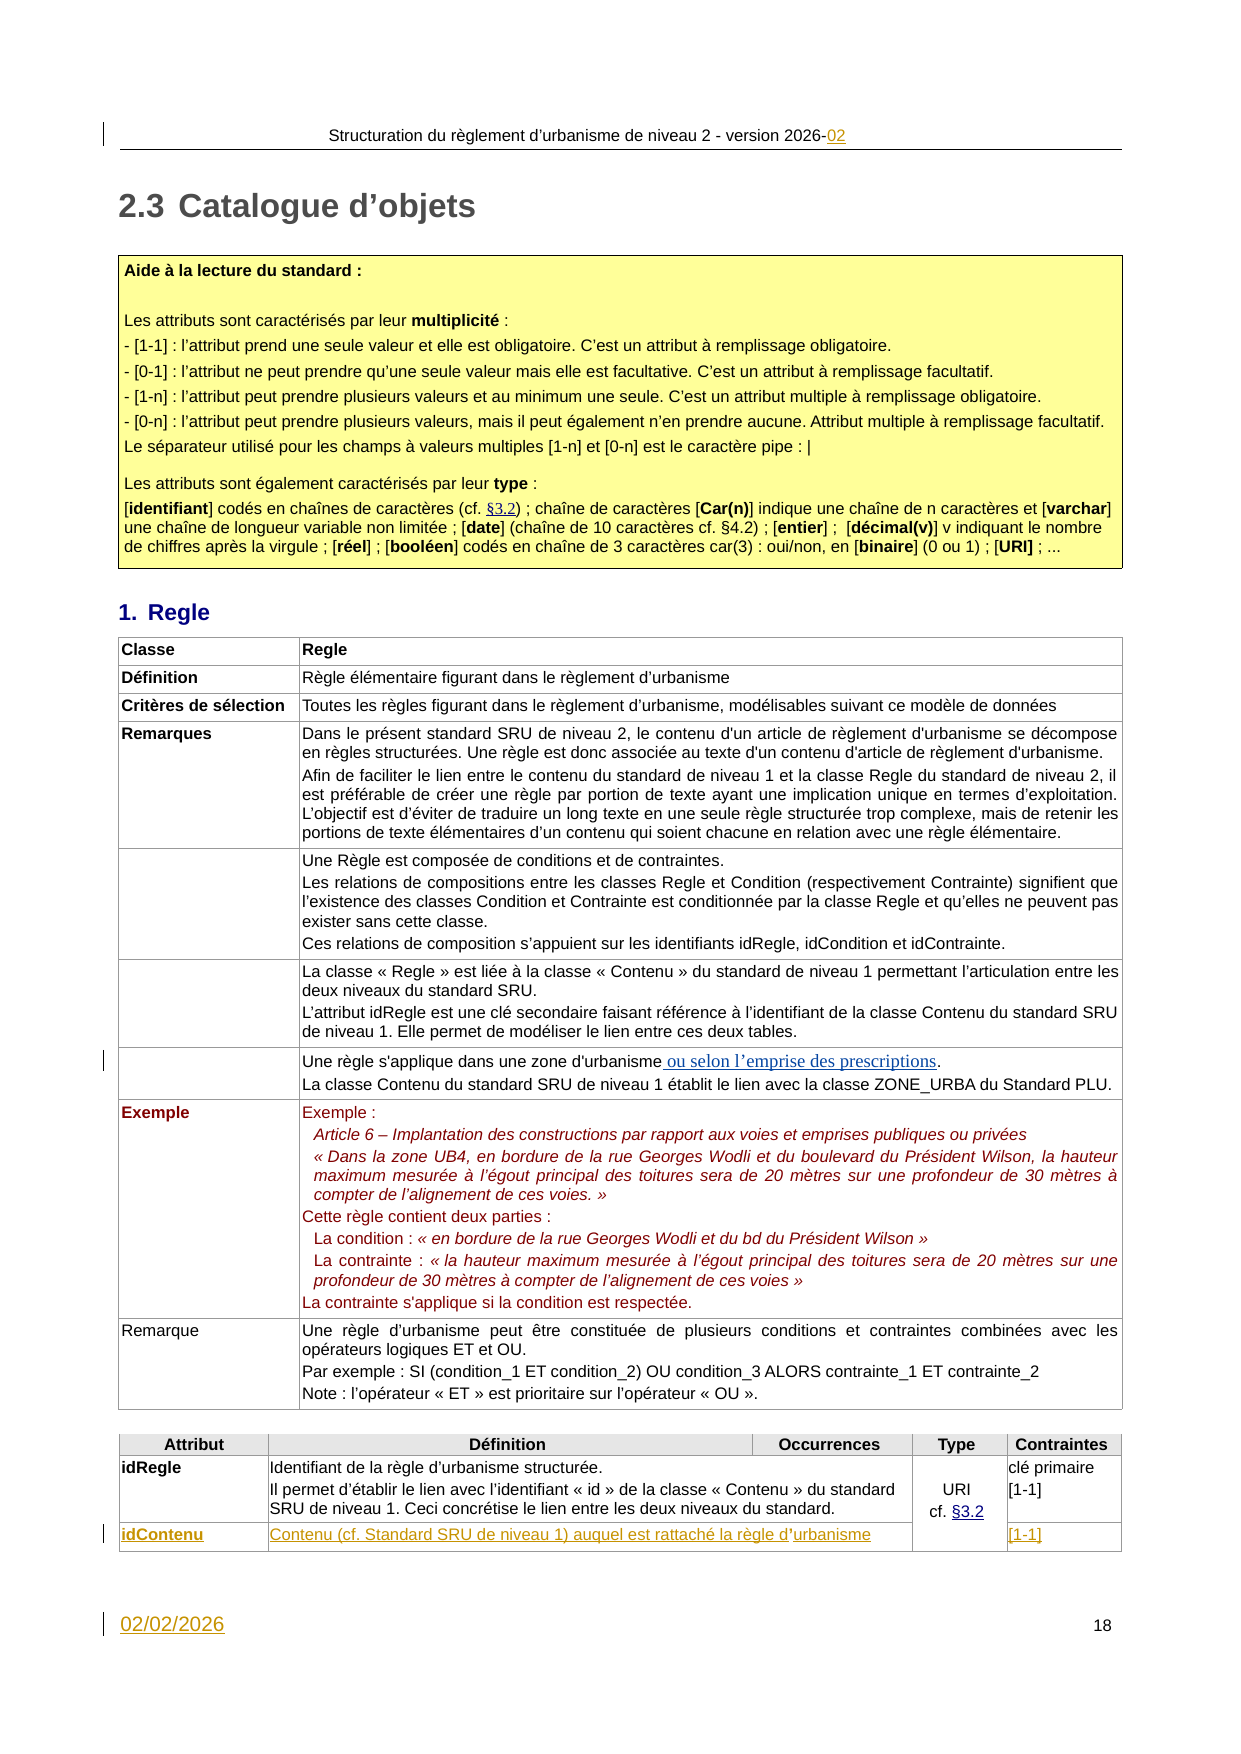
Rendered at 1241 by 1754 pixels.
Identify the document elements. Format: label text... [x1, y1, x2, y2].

table_header Type [913, 1434, 1007, 1455]
table_header Aide à la lecture du standard : Les attributs sont caractérisés par leur multiplicité : - [1-1] : l’attribut prend une seule valeur et elle est obligatoire. C’est un attribut à remplissage obligatoire. - [0-1] : l’attribut ne peut prendre qu’une seule valeur mais elle est facultative. C’est un attribut à remplissage facultatif. - [1-n] : l’attribut peut prendre plusieurs valeurs et au minimum une seule. C’est un attribut multiple à remplissage obligatoire. - [0-n] : l’attribut peut prendre plusieurs valeurs, mais il peut également n’en prendre aucune. Attribut multiple à remplissage facultatif. Le séparateur utilisé pour les champs à valeurs multiples [1-n] et [0-n] est le caractère pipe : | Les attributs sont également caractérisés par leur type : [identifiant] codés en chaînes de caractères (cf. §3.2) ; chaîne de caractères [Car(n)] indique une chaîne de n caractères et [varchar] une chaîne de longueur variable non limitée ; [date] (chaîne de 10 caractères cf. §4.2) ; [entier] ; [décimal(v)] v indiquant le nombre de chiffres après la virgule ; [réel] ; [booléen] codés en chaîne de 3 caractères car(3) : oui/non, en [binaire] (0 ou 1) ; [URI] ; ... [119, 256, 1122, 568]
table_cell Critères de sélection [119, 694, 299, 721]
table_header Définition [269, 1434, 752, 1455]
table_cell La classe « Regle » est liée à la classe « Contenu » du standard de niveau 1 permettant l’articulation entre les deux niveaux du standard SRU. L’attribut idRegle est une clé secondaire faisant référence à l’identifiant de la classe Contenu du standard SRU de niveau 1. Elle permet de modéliser le lien entre ces deux tables. [300, 960, 1122, 1047]
table_cell Règle élémentaire figurant dans le règlement d’urbanisme [300, 666, 1122, 693]
table_header Attribut [120, 1434, 268, 1455]
subtitle Catalogue d’objets [118, 186, 1122, 224]
table_cell idRegle [120, 1456, 268, 1522]
table_cell [119, 849, 299, 958]
table_cell Exemple [119, 1100, 299, 1317]
table_cell clé primaire [1-1] [1008, 1456, 1121, 1522]
table_cell Remarque [119, 1319, 299, 1409]
table_cell Identifiant de la règle d’urbanisme structurée. Il permet d’établir le lien avec l’identifiant « id » de la classe « Contenu » du standard SRU de niveau 1. Ceci concrétise le lien entre les deux niveaux du standard. [269, 1456, 912, 1522]
table_cell Une Règle est composée de conditions et de contraintes. Les relations de compositions entre les classes Regle et Condition (respectivement Contrainte) signifient que l’existence des classes Condition et Contrainte est conditionnée par la classe Regle et qu’elles ne peuvent pas exister sans cette classe. Ces relations de composition s’appuient sur les identifiants idRegle, idCondition et idContrainte. [300, 849, 1122, 958]
table_cell URI cf. §3.2 [913, 1456, 1007, 1551]
table_header Classe [119, 638, 299, 665]
table_cell [119, 1048, 299, 1099]
subtitle Regle [118, 599, 1122, 625]
table_header Contraintes [1008, 1434, 1121, 1455]
table_cell [119, 960, 299, 1047]
table_cell Toutes les règles figurant dans le règlement d’urbanisme, modélisables suivant ce modèle de données [300, 694, 1122, 721]
table_cell Une règle d’urbanisme peut être constituée de plusieurs conditions et contraintes combinées avec les opérateurs logiques ET et OU. Par exemple : SI (condition_1 ET condition_2) OU condition_3 ALORS contrainte_1 ET contrainte_2 Note : l’opérateur « ET » est prioritaire sur l’opérateur « OU ». [300, 1319, 1122, 1409]
table_cell Une règle s'applique dans une zone d'urbanisme ou selon l’emprise des prescriptions. La classe Contenu du standard SRU de niveau 1 établit le lien avec la classe ZONE_URBA du Standard PLU. [300, 1048, 1122, 1099]
table_cell Dans le présent standard SRU de niveau 2, le contenu d'un article de règlement d'urbanisme se décompose en règles structurées. Une règle est donc associée au texte d'un contenu d'article de règlement d'urbanisme. Afin de faciliter le lien entre le contenu du standard de niveau 1 et la classe Regle du standard de niveau 2, il est préférable de créer une règle par portion de texte ayant une implication unique en termes d’exploitation. L’objectif est d’éviter de traduire un long texte en une seule règle structurée trop complexe, mais de retenir les portions de texte élémentaires d’un contenu qui soient chacune en relation avec une règle élémentaire. [300, 722, 1122, 848]
table_cell Contenu (cf. Standard SRU de niveau 1) auquel est rattaché la règle d’urbanisme [269, 1523, 912, 1551]
table_cell idContenu [120, 1523, 268, 1551]
table_cell Exemple : Article 6 – Implantation des constructions par rapport aux voies et emprises publiques ou privées « Dans la zone UB4, en bordure de la rue Georges Wodli et du boulevard du Président Wilson, la hauteur maximum mesurée à l’égout principal des toitures sera de 20 mètres sur une profondeur de 30 mètres à compter de l’alignement de ces voies. » Cette règle contient deux parties : La condition : « en bordure de la rue Georges Wodli et du bd du Président Wilson » La contrainte : « la hauteur maximum mesurée à l’égout principal des toitures sera de 20 mètres sur une profondeur de 30 mètres à compter de l’alignement de ces voies » La contrainte s'applique si la condition est respectée. [300, 1100, 1122, 1317]
table_cell Remarques [119, 722, 299, 848]
table_header Occurrences [753, 1434, 912, 1455]
table_cell [1-1] [1008, 1523, 1121, 1551]
table_cell Définition [119, 666, 299, 693]
table_header Regle [300, 638, 1122, 665]
